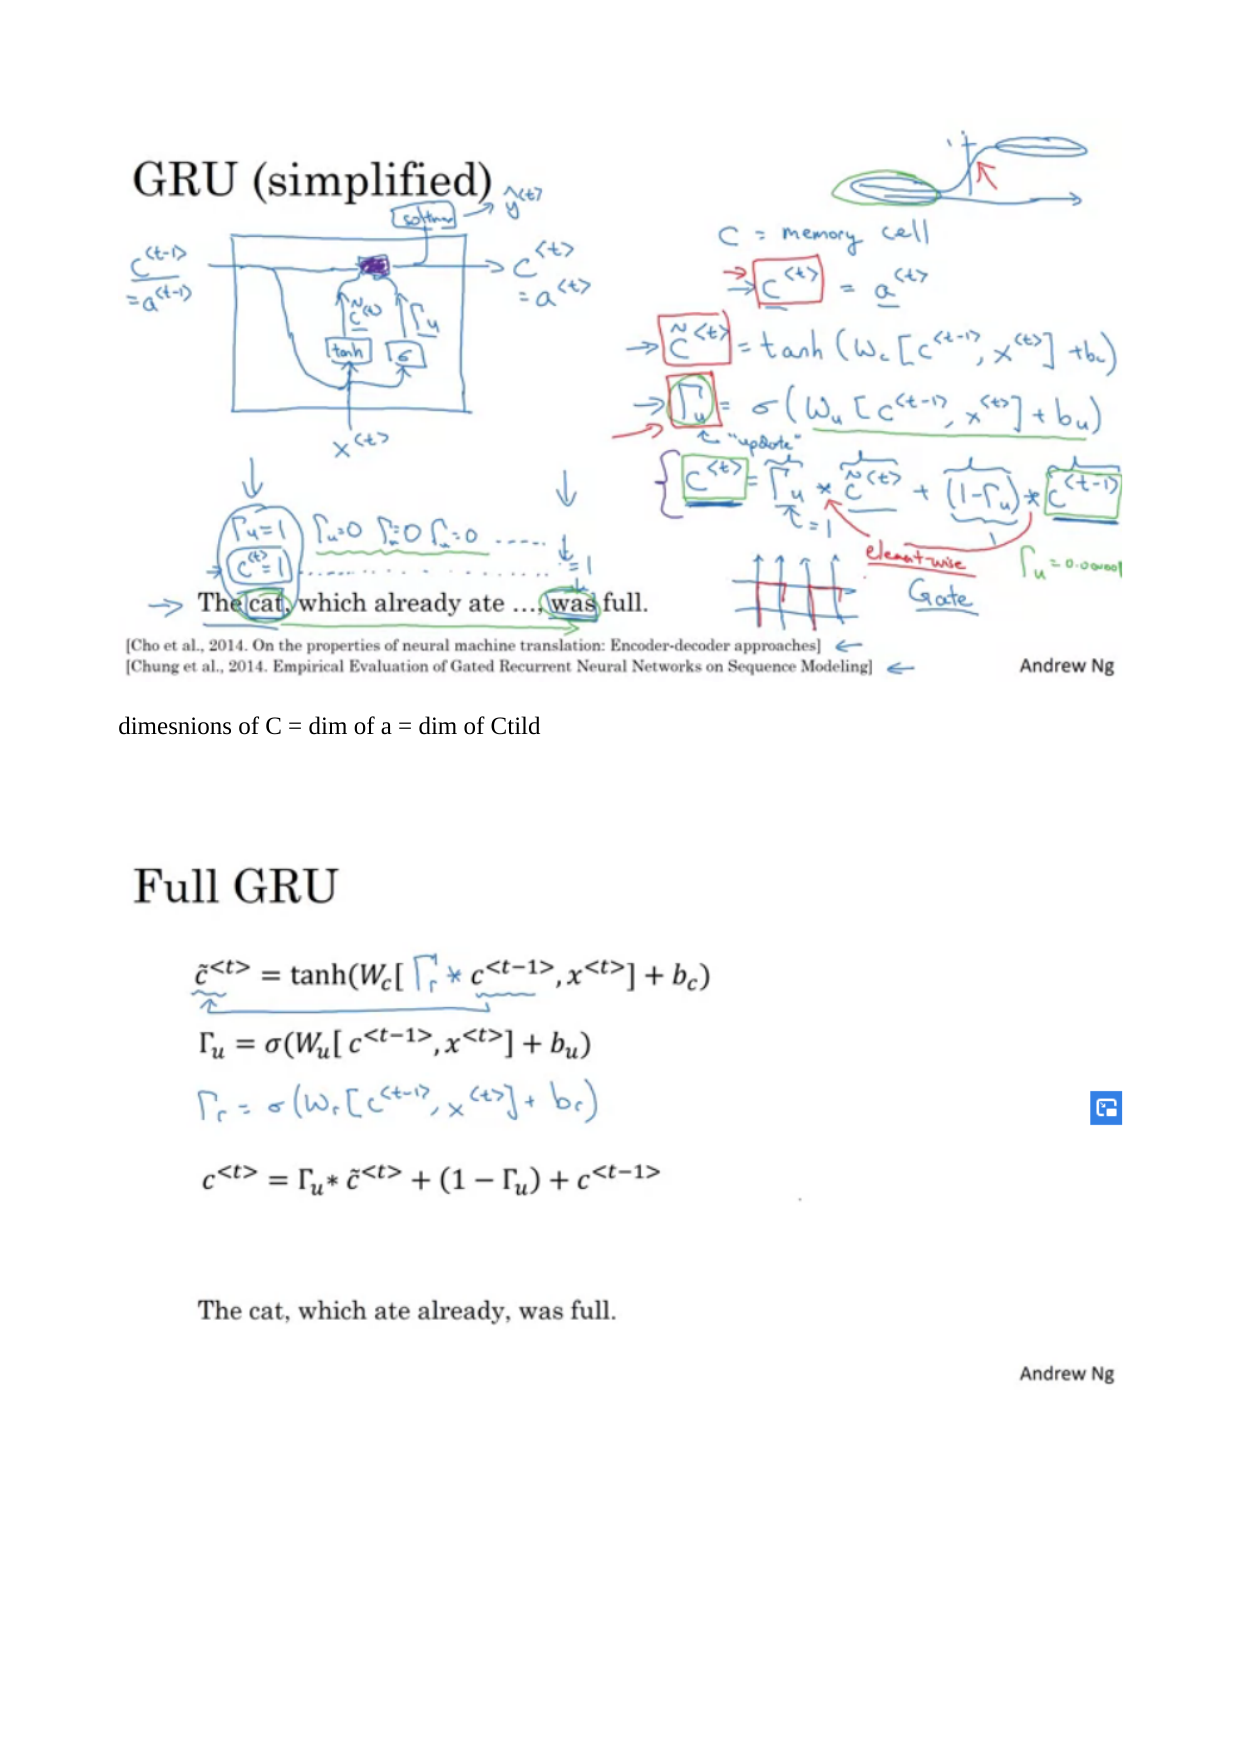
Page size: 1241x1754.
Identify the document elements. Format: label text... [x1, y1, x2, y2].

picture [118, 825, 1123, 1390]
picture [118, 118, 1123, 682]
text dimesnions of C = dim of a = dim of Ctild [118, 711, 1122, 739]
